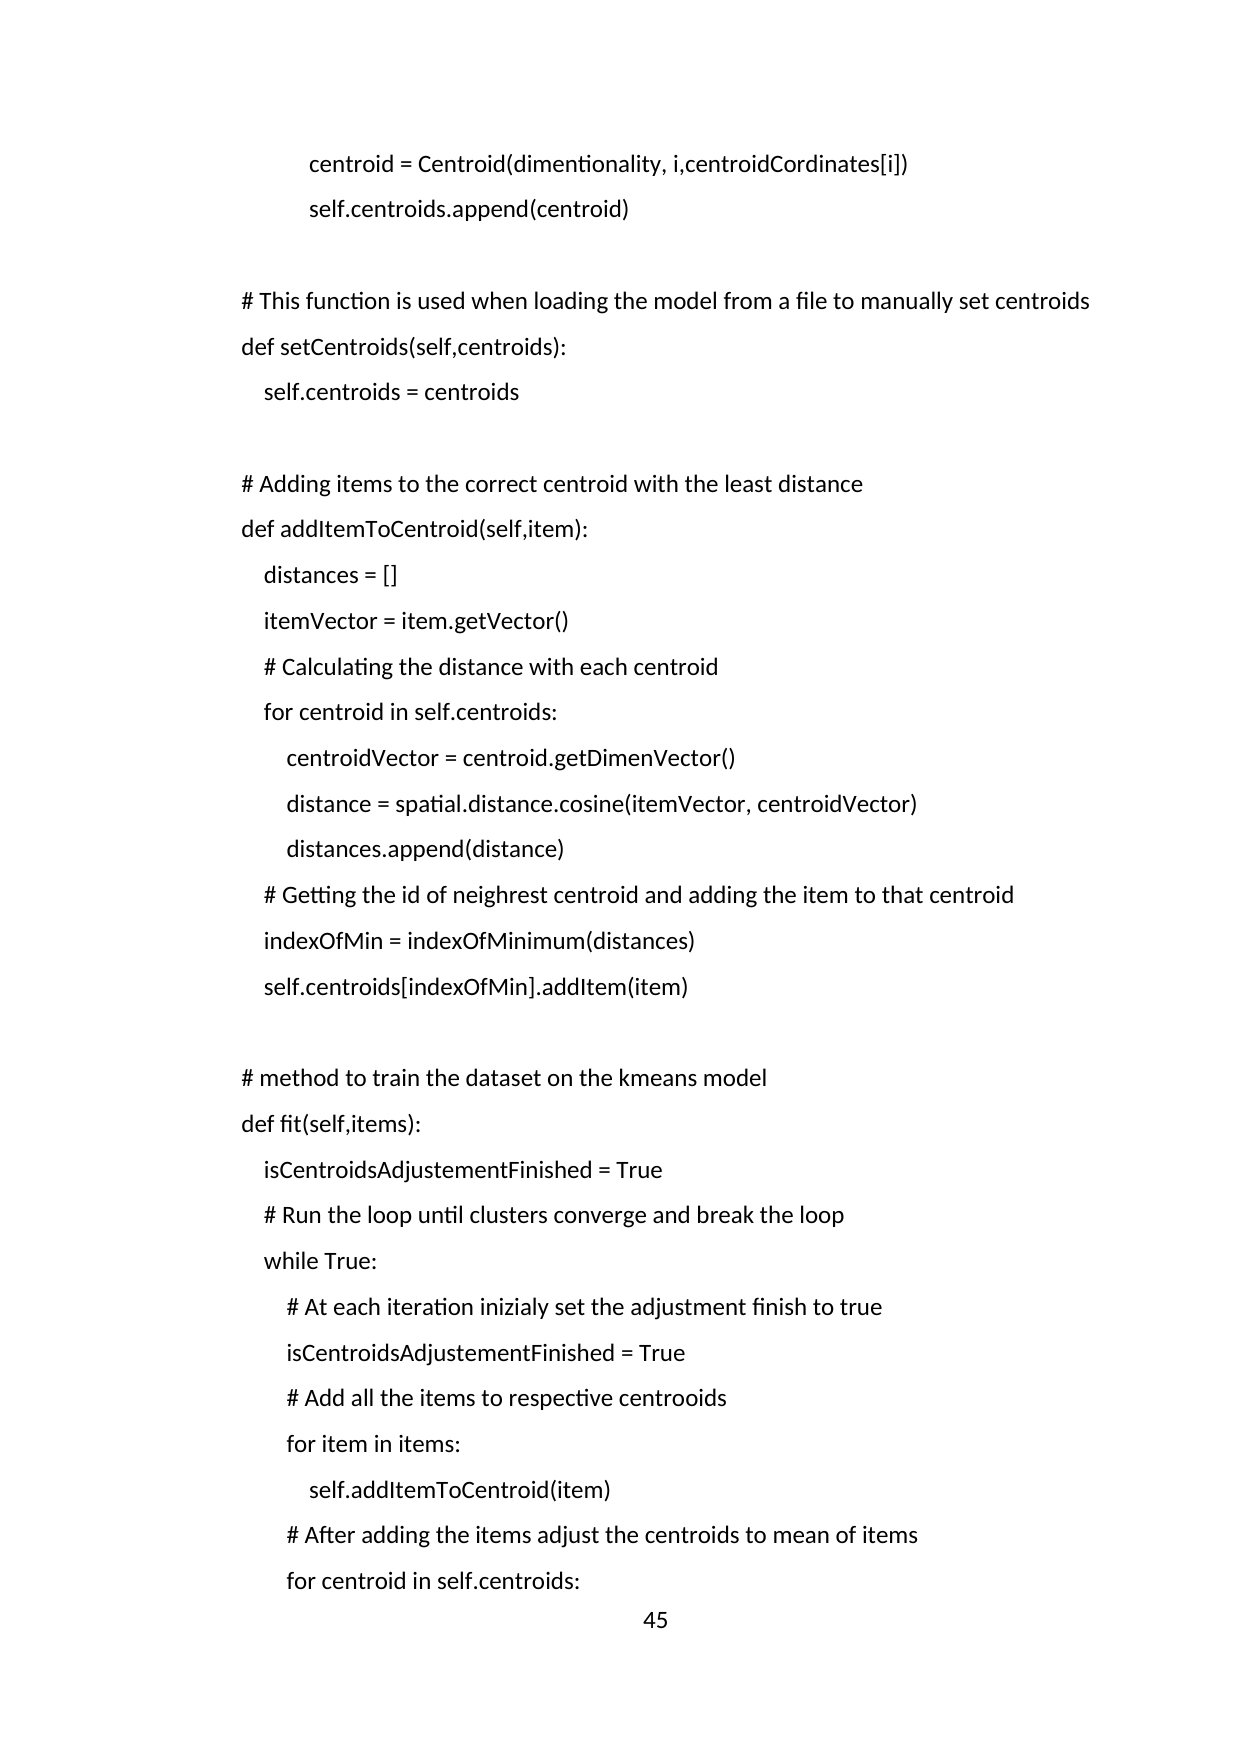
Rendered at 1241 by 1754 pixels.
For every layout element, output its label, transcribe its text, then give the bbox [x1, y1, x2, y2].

text indexOfMin = indexOfMinimum(distances) [218, 925, 1092, 956]
text itemVector = item.getVector() [218, 605, 1092, 636]
text # Run the loop until clusters converge and break the loop [218, 1199, 1092, 1230]
text isCentroidsAdjustementFinished = True [218, 1154, 1092, 1184]
text for centroid in self.centroids: [218, 1565, 1092, 1596]
text self.centroids[indexOfMin].addItem(item) [218, 971, 1092, 1001]
text distances.append(distance) [218, 834, 1092, 864]
text # Calculating the distance with each centroid [218, 651, 1092, 681]
text distances = [] [218, 559, 1092, 590]
text centroid = Centroid(dimentionality, i,centroidCordinates[i]) [218, 148, 1092, 178]
text def fit(self,items): [218, 1108, 1092, 1138]
text centroidVector = centroid.getDimenVector() [218, 742, 1092, 773]
text while True: [218, 1245, 1092, 1276]
text for item in items: [218, 1428, 1092, 1459]
text self.addItemToCentroid(item) [218, 1474, 1092, 1504]
text def addItemToCentroid(self,item): [218, 513, 1092, 544]
text self.centroids.append(centroid) [218, 193, 1092, 224]
text # method to train the dataset on the kmeans model [218, 1062, 1092, 1093]
text # After adding the items adjust the centroids to mean of items [218, 1519, 1092, 1550]
text # This function is used when loading the model from a file to manually set centroids [218, 285, 1092, 315]
text isCentroidsAdjustementFinished = True [218, 1337, 1092, 1367]
text distance = spatial.distance.cosine(itemVector, centroidVector) [218, 788, 1092, 818]
text self.centroids = centroids [218, 376, 1092, 407]
text # Add all the items to respective centrooids [218, 1382, 1092, 1413]
text # Adding items to the correct centroid with the least distance [218, 468, 1092, 498]
text # Getting the id of neighrest centroid and adding the item to that centroid [218, 879, 1092, 910]
text for centroid in self.centroids: [218, 696, 1092, 727]
text # At each iteration inizialy set the adjustment finish to true [218, 1291, 1092, 1321]
text def setCentroids(self,centroids): [218, 331, 1092, 361]
